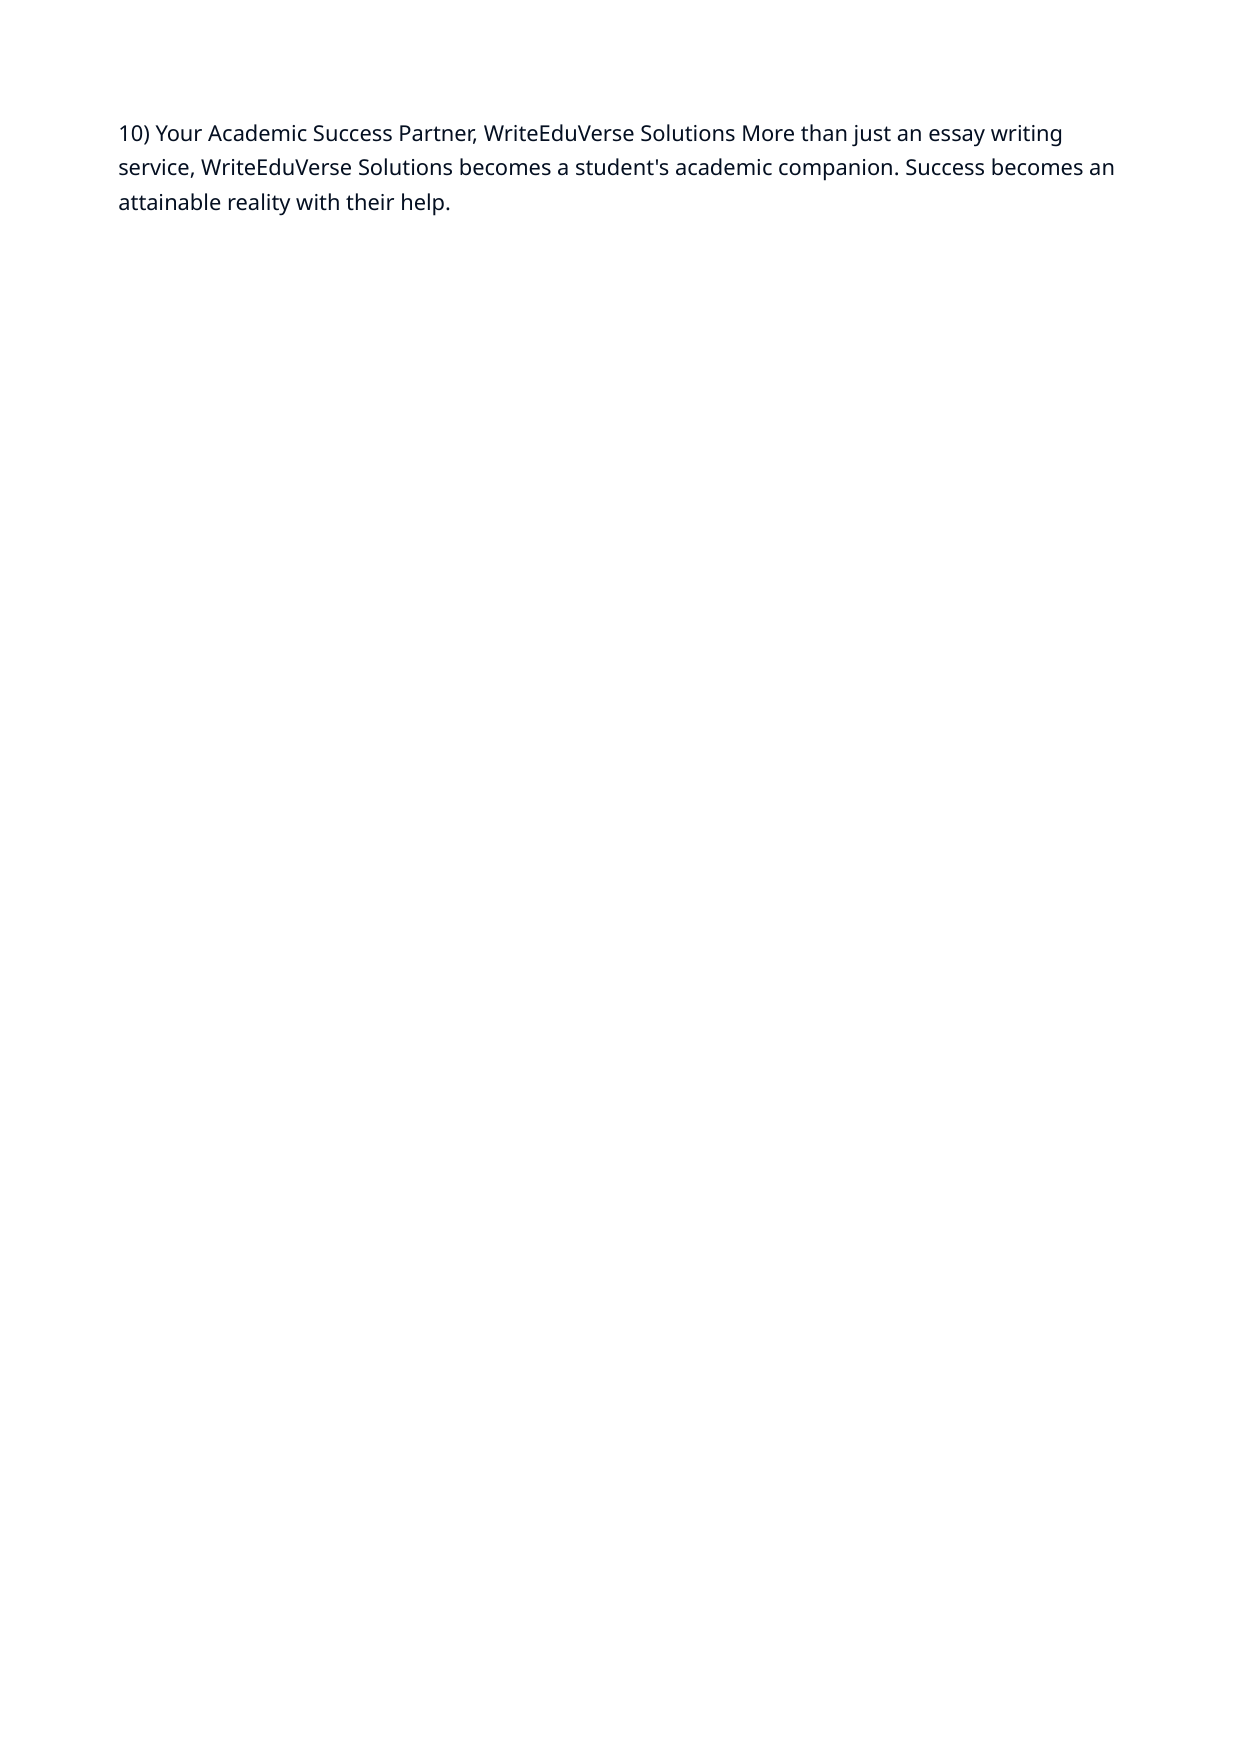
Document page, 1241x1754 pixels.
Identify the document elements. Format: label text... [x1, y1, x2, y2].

text 10) Your Academic Success Partner, WriteEduVerse Solutions More than just an essay writing service, WriteEduVerse Solutions becomes a student's academic companion. Success becomes an attainable reality with their help. [118, 118, 1122, 216]
